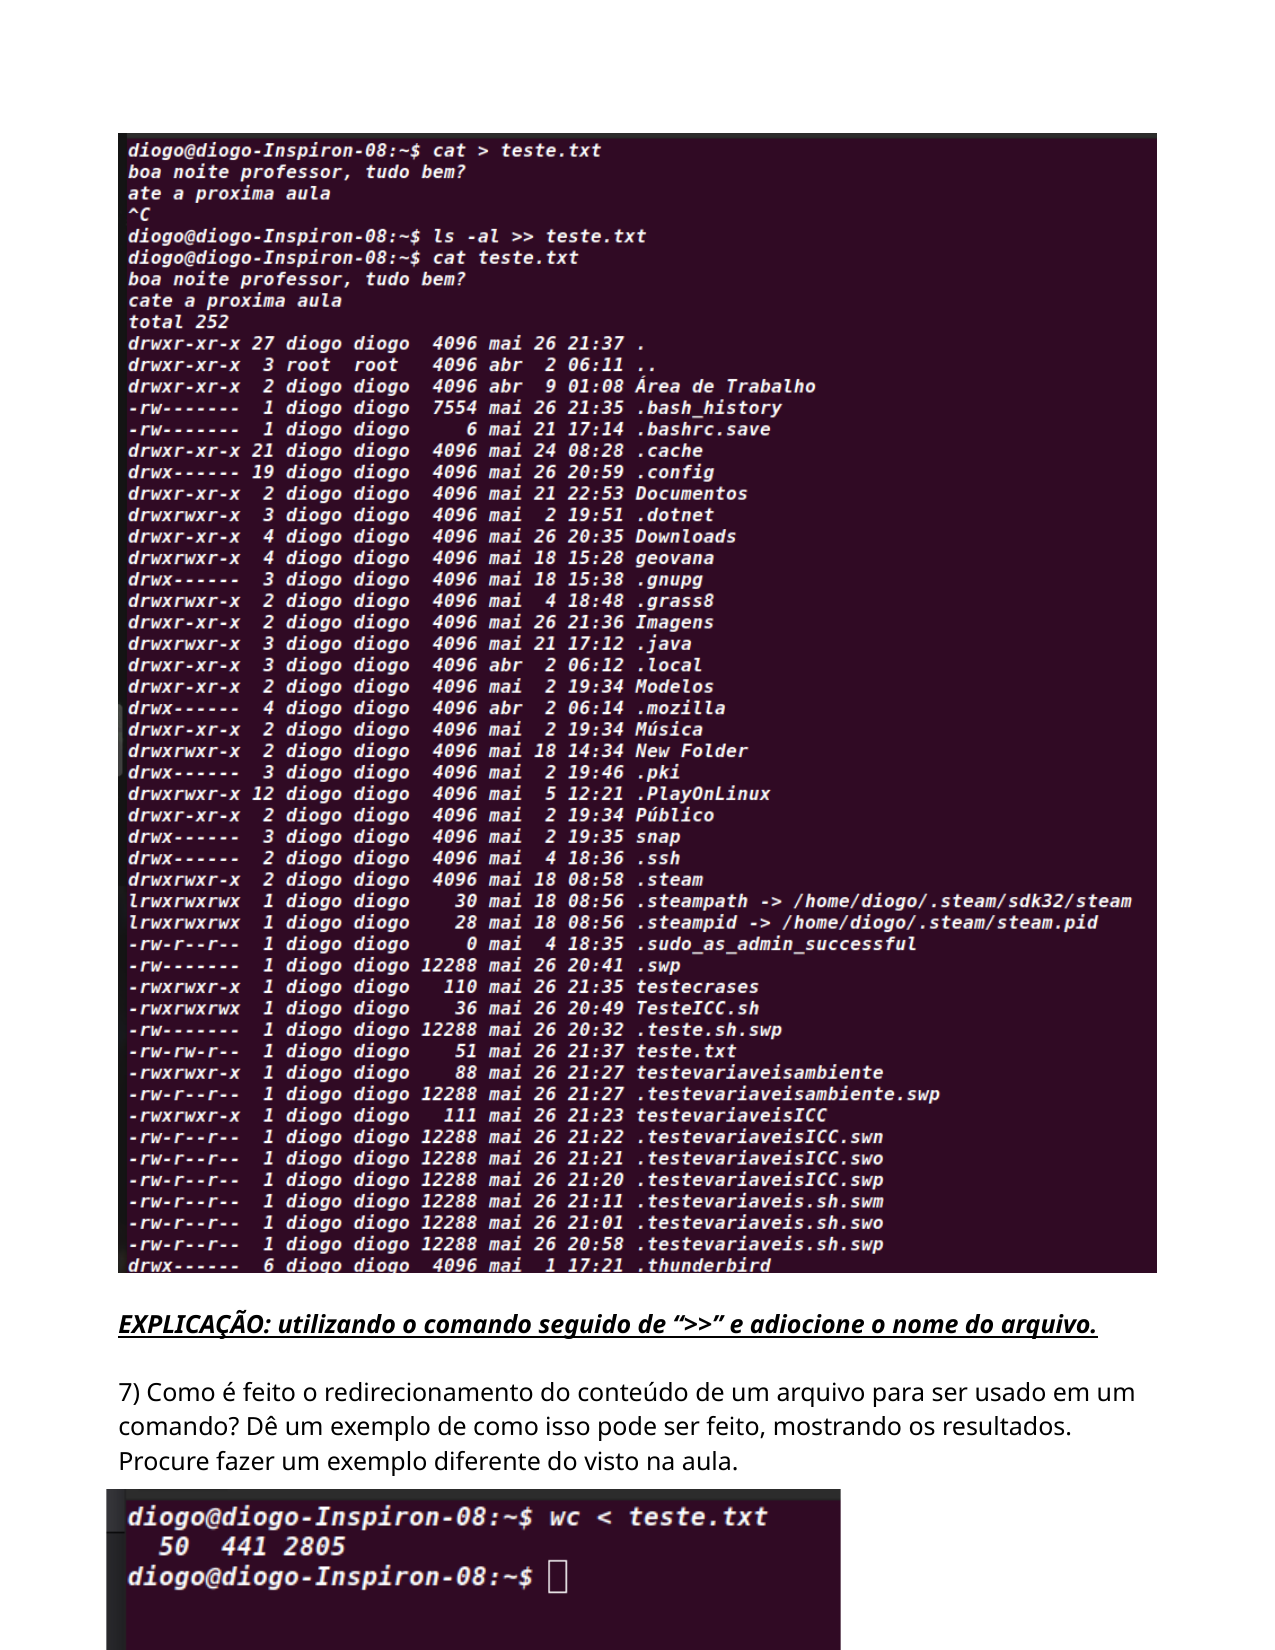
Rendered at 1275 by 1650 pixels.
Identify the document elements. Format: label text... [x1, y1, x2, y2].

text EXPLICAÇÃO: utilizando o comando seguido de “>>” e adiocione o nome do arquivo. [118, 1307, 1157, 1341]
text 7) Como é feito o redirecionamento do conteúdo de um arquivo para ser usado em um comando? Dê um exemplo de como isso pode ser feito, mostrando os resultados. Procure fazer um exemplo diferente do visto na aula. [118, 1375, 1157, 1477]
picture [106, 1489, 841, 1650]
picture [118, 133, 1157, 1273]
